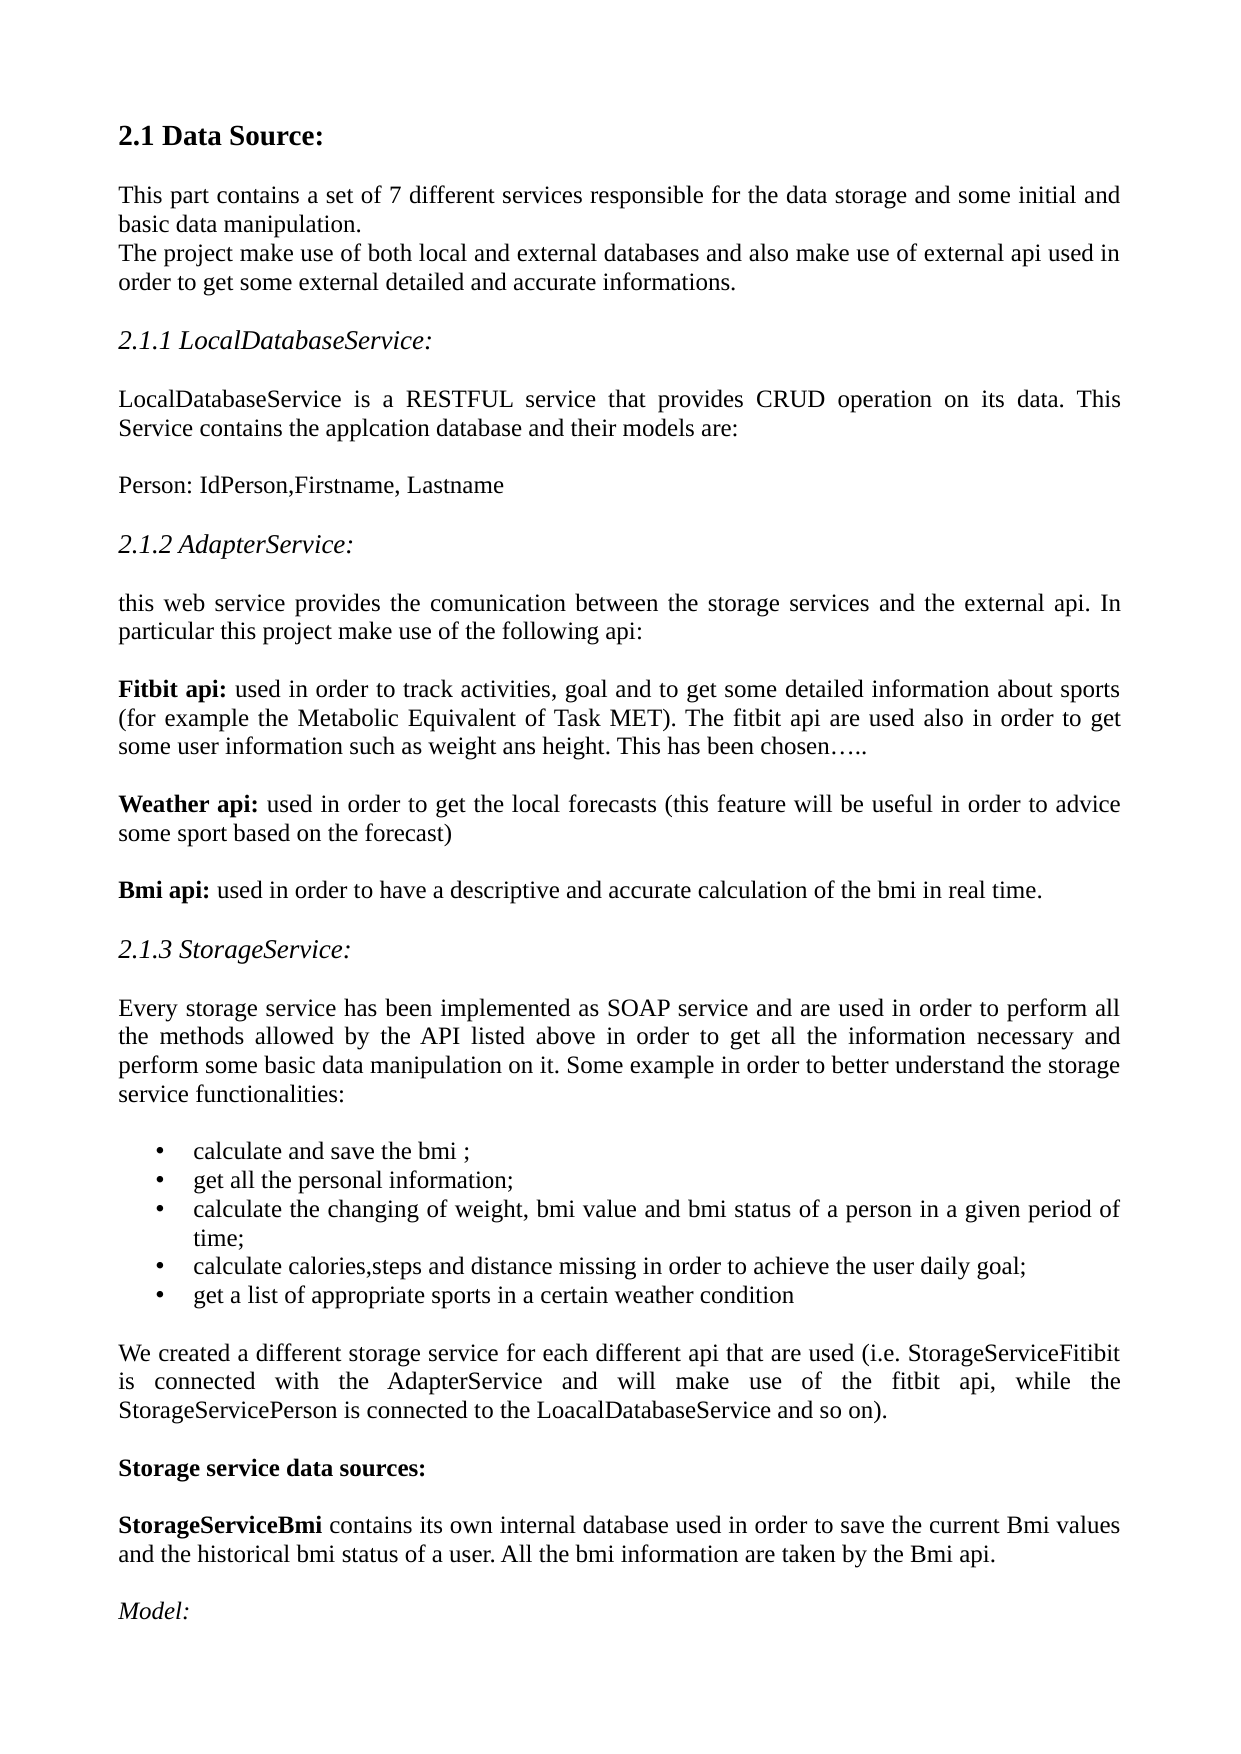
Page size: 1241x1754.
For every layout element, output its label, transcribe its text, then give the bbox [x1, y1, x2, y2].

text this web service provides the comunication between the storage services and the external api. In particular this project make use of the following api: [118, 588, 1122, 645]
text 2.1.3 StorageService: [118, 933, 1122, 964]
text Weather api: used in order to get the local forecasts (this feature will be useful in order to advice some sport based on the forecast) [118, 789, 1122, 846]
list get all the personal information; [156, 1165, 1122, 1194]
text Fitbit api: used in order to track activities, goal and to get some detailed information about sports (for example the Metabolic Equivalent of Task MET). The fitbit api are used also in order to get some user information such as weight ans height. This has been chosen….. [118, 674, 1122, 760]
list calculate and save the bmi ; [156, 1136, 1122, 1165]
text 2.1 Data Source: [118, 118, 1122, 152]
list calculate calories,steps and distance missing in order to achieve the user daily goal; [156, 1251, 1122, 1280]
text LocalDatabaseService is a RESTFUL service that provides CRUD operation on its data. This Service contains the applcation database and their models are: [118, 384, 1122, 442]
text This part contains a set of 7 different services responsible for the data storage and some initial and basic data manipulation. [118, 180, 1122, 238]
list get a list of appropriate sports in a certain weather condition [156, 1280, 1122, 1309]
text Person: IdPerson,Firstname, Lastname [118, 470, 1122, 499]
list calculate the changing of weight, bmi value and bmi status of a person in a given period of time; [156, 1194, 1122, 1251]
text The project make use of both local and external databases and also make use of external api used in order to get some external detailed and accurate informations. [118, 238, 1122, 295]
text StorageServiceBmi contains its own internal database used in order to save the current Bmi values and the historical bmi status of a user. All the bmi information are taken by the Bmi api. [118, 1510, 1122, 1568]
text We created a different storage service for each different api that are used (i.e. StorageServiceFitibit is connected with the AdapterService and will make use of the fitbit api, while the StorageServicePerson is connected to the LoacalDatabaseService and so on). [118, 1338, 1122, 1424]
text Model: [118, 1596, 1122, 1625]
text Bmi api: used in order to have a descriptive and accurate calculation of the bmi in real time. [118, 875, 1122, 904]
text Storage service data sources: [118, 1453, 1122, 1481]
text Every storage service has been implemented as SOAP service and are used in order to perform all the methods allowed by the API listed above in order to get all the information necessary and perform some basic data manipulation on it. Some example in order to better understand the storage service functionalities: [118, 993, 1122, 1108]
text 2.1.1 LocalDatabaseService: [118, 324, 1122, 355]
text 2.1.2 AdapterService: [118, 528, 1122, 559]
